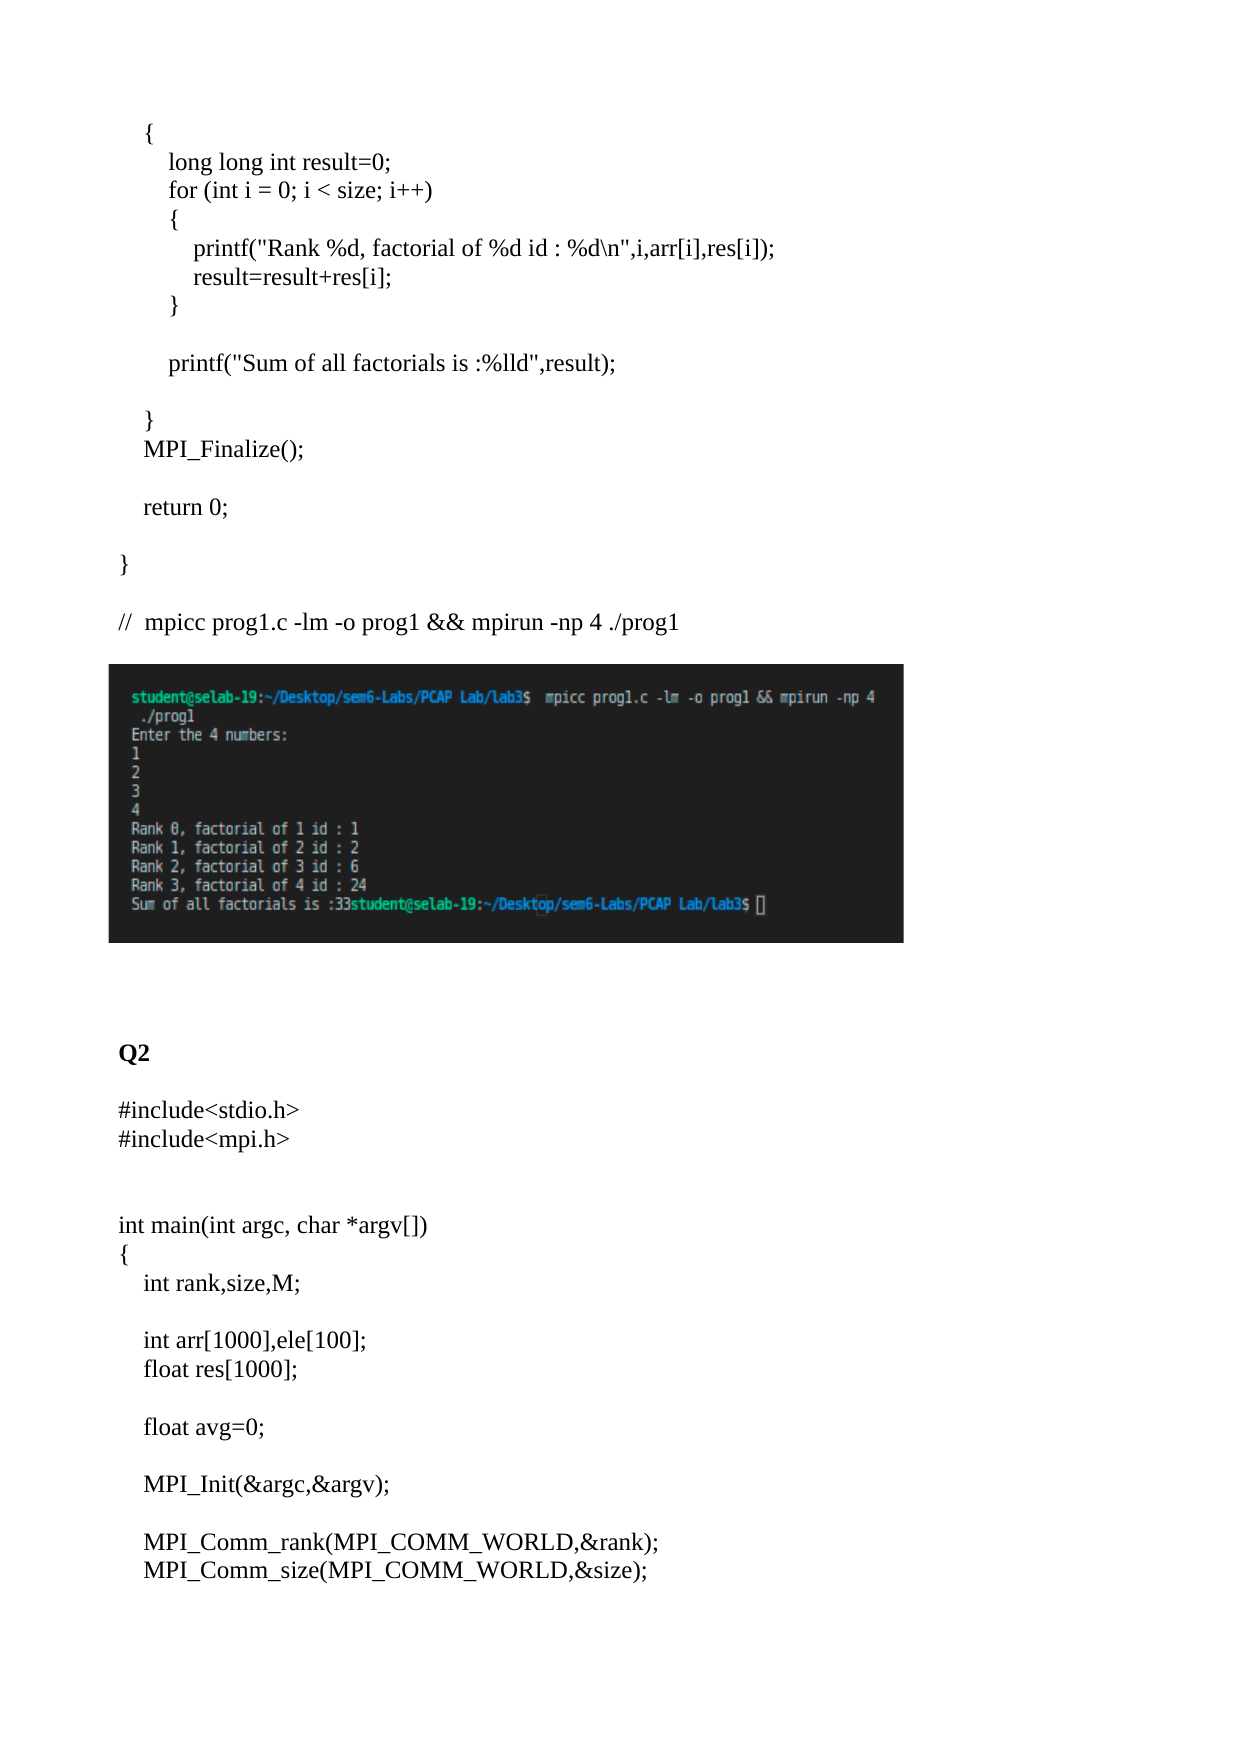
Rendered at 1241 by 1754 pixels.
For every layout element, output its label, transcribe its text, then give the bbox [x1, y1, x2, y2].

text } [118, 291, 1122, 319]
text #include<mpi.h> [118, 1124, 1122, 1153]
text float res[1000]; [118, 1354, 1122, 1383]
text printf("Rank %d, factorial of %d id : %d\n",i,arr[i],res[i]); [118, 233, 1122, 262]
text int arr[1000],ele[100]; [118, 1326, 1122, 1354]
text } [118, 549, 1122, 578]
picture [108, 664, 904, 943]
text { [118, 118, 1122, 147]
text { [118, 204, 1122, 233]
text int rank,size,M; [118, 1268, 1122, 1297]
text int main(int argc, char *argv[]) [118, 1211, 1122, 1239]
text float avg=0; [118, 1412, 1122, 1441]
text MPI_Init(&argc,&argv); [118, 1469, 1122, 1498]
text { [118, 1239, 1122, 1268]
text Q2 [118, 1038, 1122, 1067]
text #include<stdio.h> [118, 1096, 1122, 1124]
text MPI_Comm_size(MPI_COMM_WORLD,&size); [118, 1556, 1122, 1584]
text MPI_Finalize(); [118, 434, 1122, 463]
text } [118, 406, 1122, 434]
text MPI_Comm_rank(MPI_COMM_WORLD,&rank); [118, 1527, 1122, 1556]
text return 0; [118, 492, 1122, 521]
text result=result+res[i]; [118, 262, 1122, 291]
text printf("Sum of all factorials is :%lld",result); [118, 348, 1122, 377]
text // mpicc prog1.c -lm -o prog1 && mpirun -np 4 ./prog1 [118, 607, 1122, 636]
text for (int i = 0; i < size; i++) [118, 176, 1122, 204]
text long long int result=0; [118, 147, 1122, 176]
